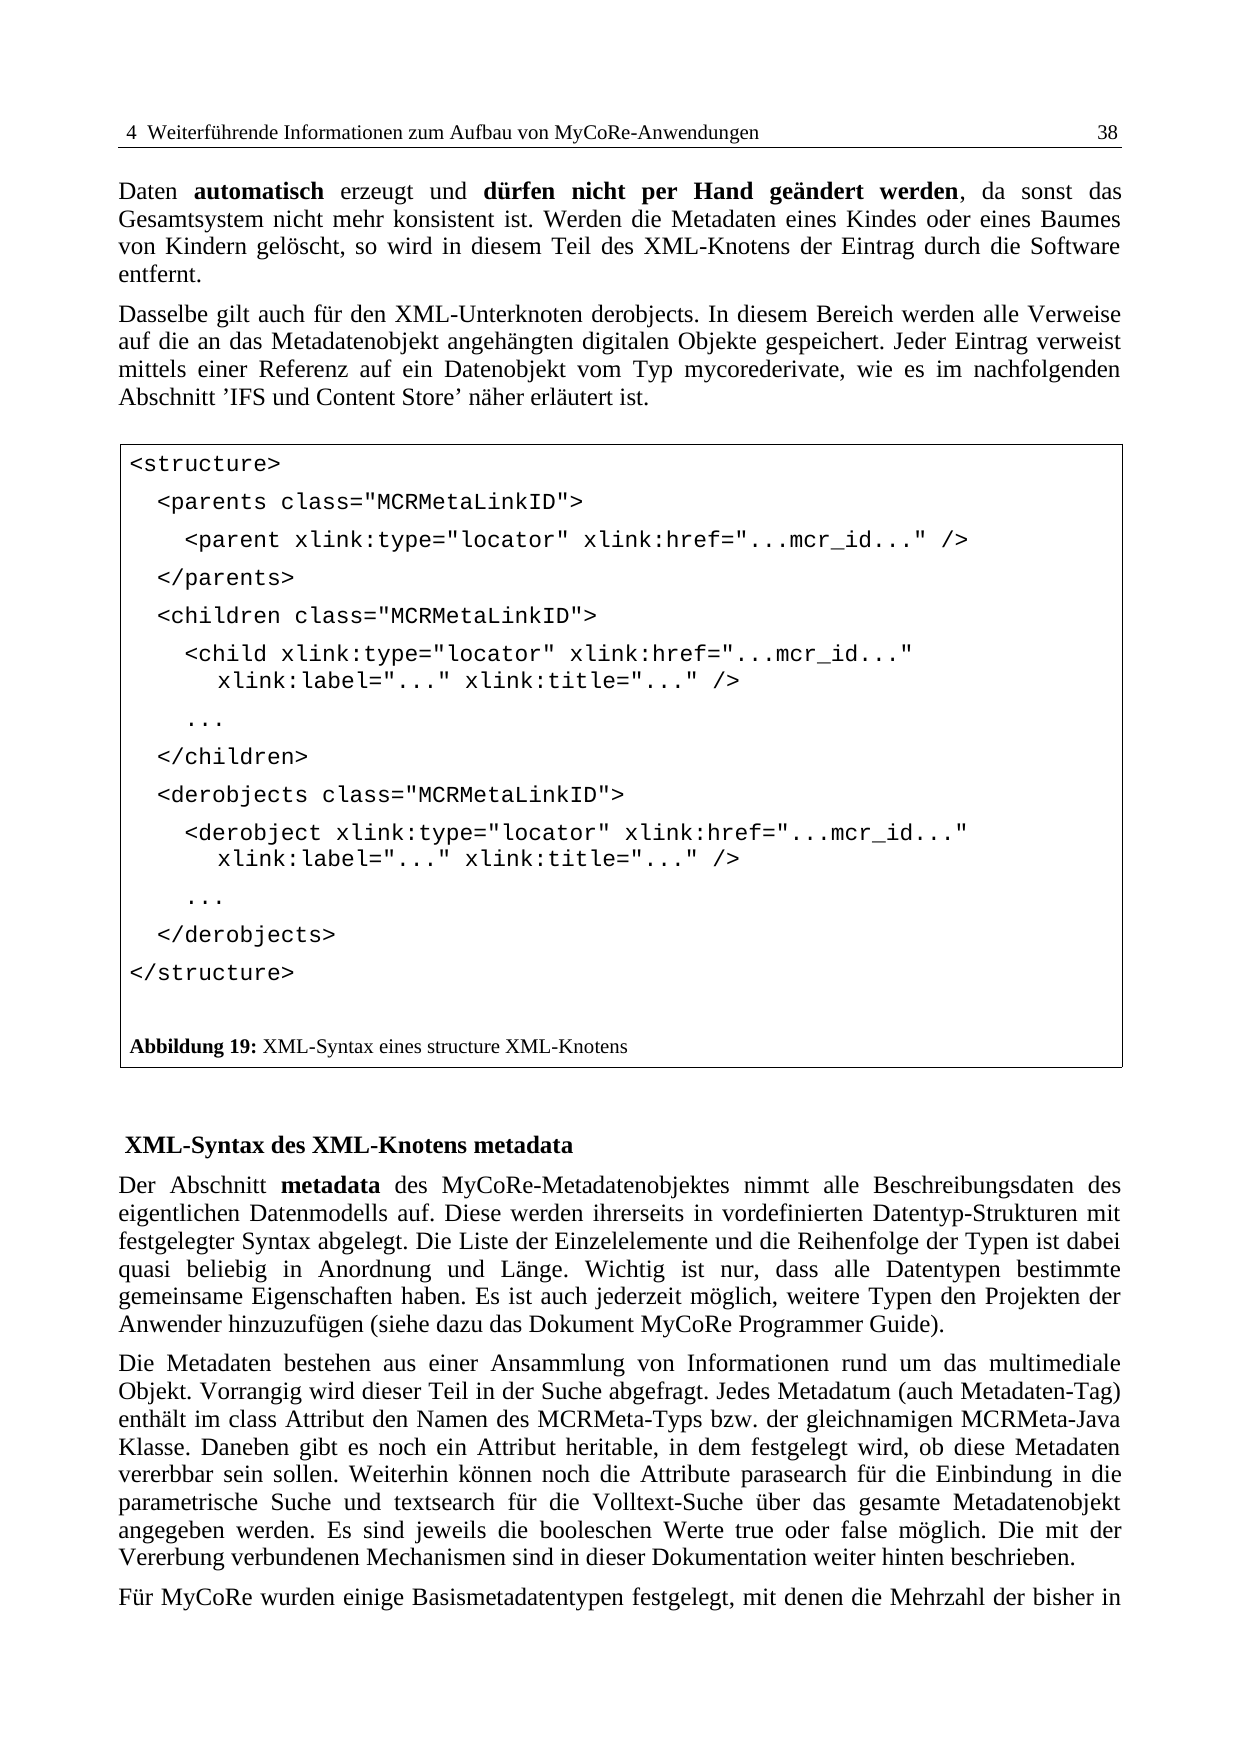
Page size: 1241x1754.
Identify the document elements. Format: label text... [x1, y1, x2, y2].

text <children class="MCRMetaLinkID"> [129, 604, 1113, 631]
text Dasselbe gilt auch für den XML-Unterknoten derobjects. In diesem Bereich werden alle Verweise auf die an das Metadatenobjekt angehängten digitalen Objekte gespeichert. Jeder Eintrag verweist mittels einer Referenz auf ein Datenobjekt vom Typ mycorederivate, wie es im nachfolgenden Abschnitt ’IFS und Content Store’ näher erläutert ist. [118, 300, 1122, 411]
text ... [129, 707, 1113, 733]
text Die Metadaten bestehen aus einer Ansammlung von Informationen rund um das multimediale Objekt. Vorrangig wird dieser Teil in der Suche abgefragt. Jedes Metadatum (auch Metadaten-Tag) enthält im class Attribut den Namen des MCRMeta-Typs bzw. der gleichnamigen MCRMeta-Java Klasse. Daneben gibt es noch ein Attribut heritable, in dem festgelegt wird, ob diese Metadaten vererbbar sein sollen. Weiterhin können noch die Attribute parasearch für die Einbindung in die parametrische Suche und textsearch für die Volltext-Suche über das gesamte Metadatenobjekt angegeben werden. Es sind jeweils die booleschen Werte true oder false möglich. Die mit der Vererbung verbundenen Mechanismen sind in dieser Dokumentation weiter hinten beschrieben. [118, 1349, 1122, 1571]
text Abbildung 19: XML-Syntax eines structure XML-Knotens [129, 1035, 1113, 1058]
text <structure> [129, 452, 1113, 479]
text Der Abschnitt metadata des MyCoRe-Metadatenobjektes nimmt alle Beschreibungsdaten des eigentlichen Datenmodells auf. Diese werden ihrerseits in vordefinierten Datentyp-Strukturen mit festgelegter Syntax abgelegt. Die Liste der Einzelelemente und die Reihenfolge der Typen ist dabei quasi beliebig in Anordnung und Länge. Wichtig ist nur, dass alle Datentypen bestimmte gemeinsame Eigenschaften haben. Es ist auch jederzeit möglich, weitere Typen den Projekten der Anwender hinzuzufügen (siehe dazu das Dokument MyCoRe Programmer Guide). [118, 1172, 1122, 1338]
text </children> [129, 745, 1113, 771]
text </parents> [129, 567, 1113, 593]
subtitle XML-Syntax des XML-Knotens metadata [118, 1131, 1122, 1159]
text <parent xlink:type="locator" xlink:href="...mcr_id..." /> [129, 528, 1113, 555]
text <derobjects class="MCRMetaLinkID"> [129, 783, 1113, 809]
text Daten automatisch erzeugt und dürfen nicht per Hand geändert werden, da sonst das Gesamtsystem nicht mehr konsistent ist. Werden die Metadaten eines Kindes oder eines Baumes von Kindern gelöscht, so wird in diesem Teil des XML-Knotens der Eintrag durch die Software entfernt. [118, 177, 1122, 288]
text ... [129, 885, 1113, 911]
text </derobjects> [129, 923, 1113, 949]
text </structure> [129, 961, 1113, 987]
text Für MyCoRe wurden einige Basismetadatentypen festgelegt, mit denen die Mehrzahl der bisher in [118, 1583, 1122, 1611]
text <child xlink:type="locator" xlink:href="...mcr_id..." xlink:label="..." xlink:title="..." /> [129, 643, 1113, 695]
text <derobject xlink:type="locator" xlink:href="...mcr_id..." xlink:label="..." xlink:title="..." /> [129, 821, 1113, 873]
text <parents class="MCRMetaLinkID"> [129, 491, 1113, 517]
